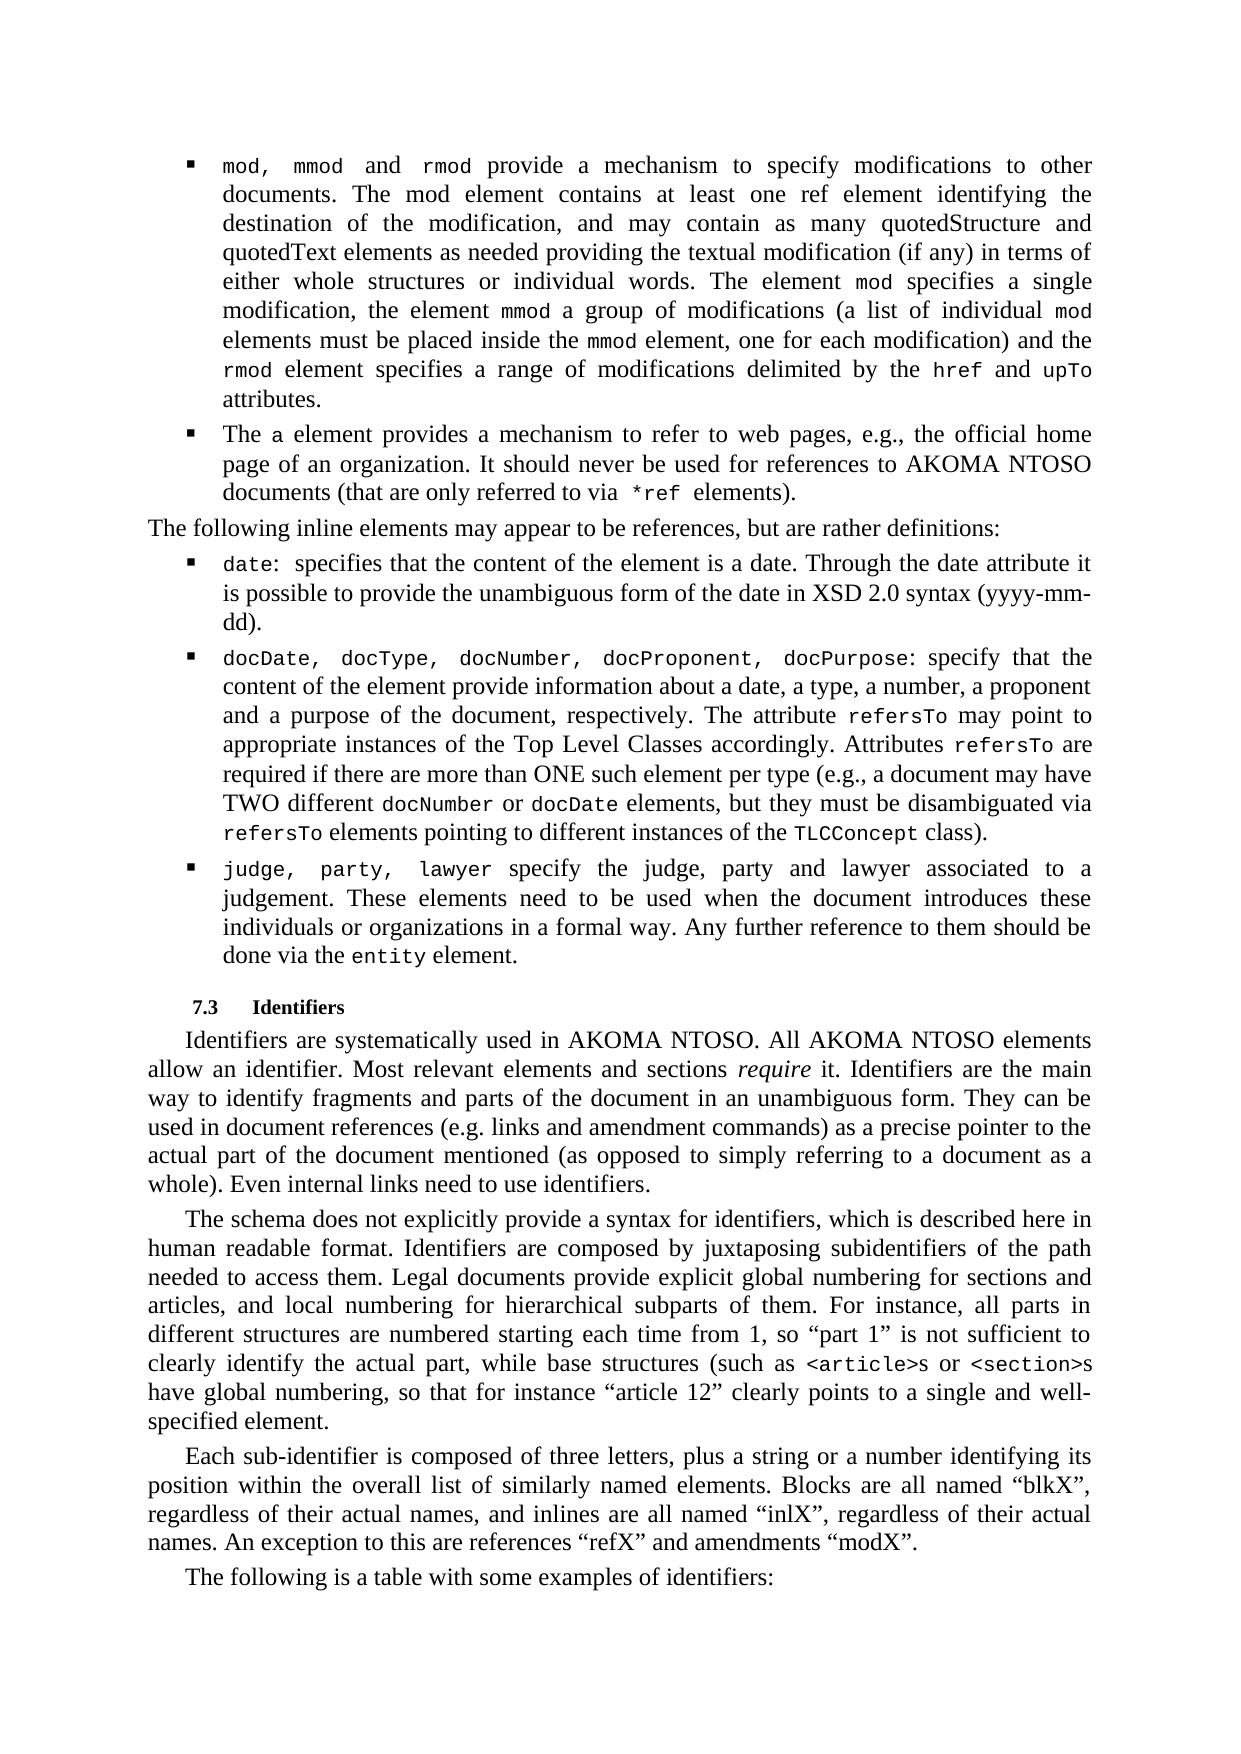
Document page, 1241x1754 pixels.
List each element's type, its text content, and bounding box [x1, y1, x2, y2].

list The a element provides a mechanism to refer to web pages, e.g., the official home page of an organization. It should never be used for references to AKOMA NTOSO documents (that are only referred to via *ref elements). [185, 419, 1092, 507]
text The following is a table with some examples of identifiers: [148, 1562, 1092, 1591]
subtitle Identifiers [192, 995, 1092, 1019]
list judge, party, lawyer specify the judge, party and lawyer associated to a judgement. These elements need to be used when the document introduces these individuals or organizations in a formal way. Any further reference to them should be done via the entity element. [185, 853, 1092, 970]
text The schema does not explicitly provide a syntax for identifiers, which is described here in human readable format. Identifiers are composed by juxtaposing subidentifiers of the path needed to access them. Legal documents provide explicit global numbering for sections and articles, and local numbering for hierarchical subparts of them. For instance, all parts in different structures are numbered starting each time from 1, so “part 1” is not sufficient to clearly identify the actual part, while base structures (such as <article>s or <section>s have global numbering, so that for instance “article 12” clearly points to a single and well-specified element. [148, 1204, 1092, 1435]
text Identifiers are systematically used in AKOMA NTOSO. All AKOMA NTOSO elements allow an identifier. Most relevant elements and sections require it. Identifiers are the main way to identify fragments and parts of the document in an unambiguous form. They can be used in document references (e.g. links and amendment commands) as a precise pointer to the actual part of the document mentioned (as opposed to simply referring to a document as a whole). Even internal links need to use identifiers. [148, 1025, 1092, 1198]
text The following inline elements may appear to be references, but are rather definitions: [148, 513, 1092, 542]
text Each sub-identifier is composed of three letters, plus a string or a number identifying its position within the overall list of similarly named elements. Blocks are all named “blkX”, regardless of their actual names, and inlines are all named “inlX”, regardless of their actual names. An exception to this are references “refX” and amendments “modX”. [148, 1441, 1092, 1556]
list mod, mmod and rmod provide a mechanism to specify modifications to other documents. The mod element contains at least one ref element identifying the destination of the modification, and may contain as many quotedStructure and quotedText elements as needed providing the textual modification (if any) in terms of either whole structures or individual words. The element mod specifies a single modification, the element mmod a group of modifications (a list of individual mod elements must be placed inside the mmod element, one for each modification) and the rmod element specifies a range of modifications delimited by the href and upTo attributes. [185, 150, 1092, 413]
list docDate, docType, docNumber, docProponent, docPurpose: specify that the content of the element provide information about a date, a type, a number, a proponent and a purpose of the document, respectively. The attribute refersTo may point to appropriate instances of the Top Level Classes accordingly. Attributes refersTo are required if there are more than ONE such element per type (e.g., a document may have TWO different docNumber or docDate elements, but they must be disambiguated via refersTo elements pointing to different instances of the TLCConcept class). [185, 642, 1092, 847]
list date: specifies that the content of the element is a date. Through the date attribute it is possible to provide the unambiguous form of the date in XSD 2.0 syntax (yyyy-mm-dd). [185, 548, 1092, 635]
